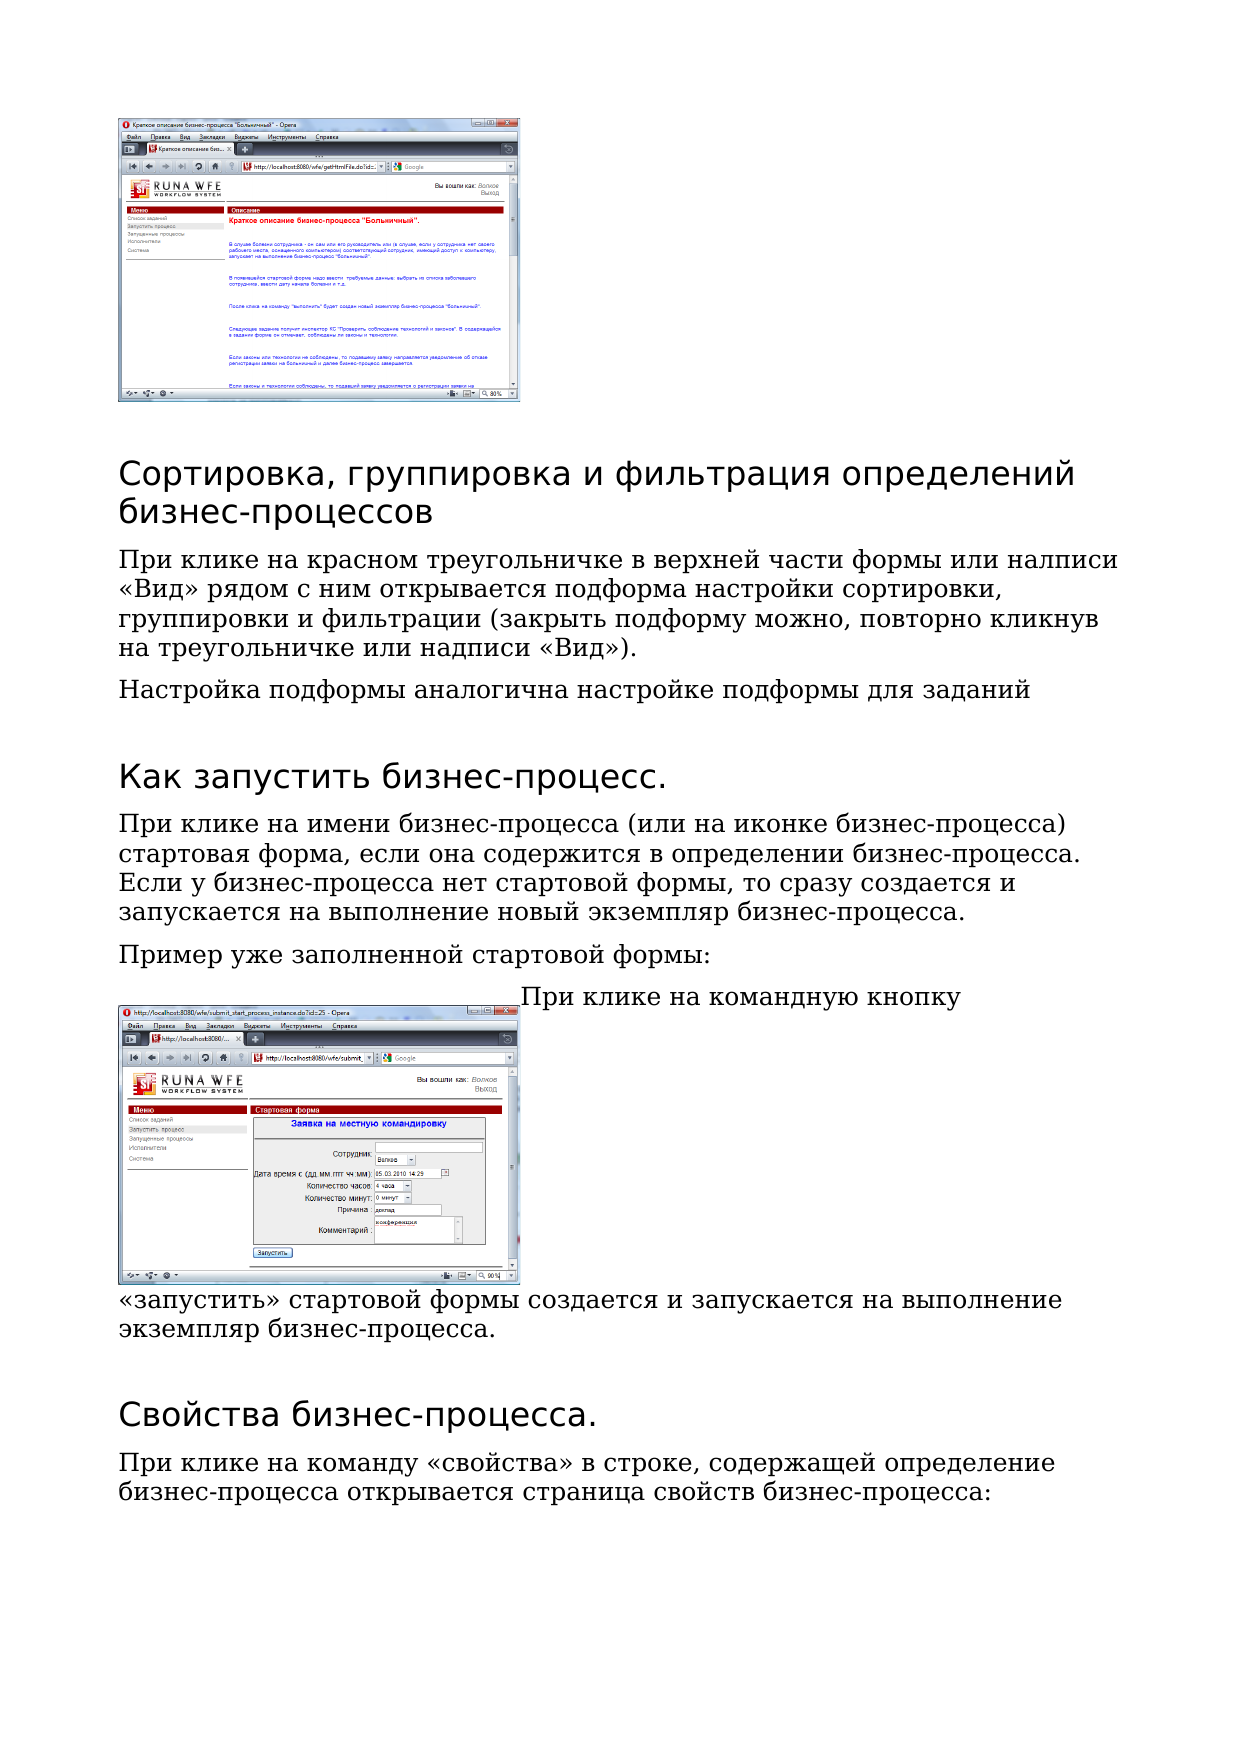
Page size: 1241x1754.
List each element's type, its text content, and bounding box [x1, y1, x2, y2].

text Настройка подформы аналогична настройке подформы для заданий [118, 676, 1122, 705]
text При клике на командную кнопку «запустить» стартовой формы создается и запускается на выполнение экземпляр бизнес-процесса. [118, 983, 1122, 1343]
text При клике на красном треугольничке в верхней части формы или налписи «Вид» рядом с ним открывается подформа настройки сортировки, группировки и фильтрации (закрыть подформу можно, повторно кликнув на треугольничке или надписи «Вид»). [118, 545, 1122, 662]
subtitle Сортировка, группировка и фильтрация определений бизнес-процессов [118, 454, 1122, 532]
text При клике на имени бизнес-процесса (или на иконке бизнес-процесса) стартовая форма, если она содержится в определении бизнес-процесса. Если у бизнес-процесса нет стартовой формы, то сразу создается и запускается на выполнение новый экземпляр бизнес-процесса. [118, 810, 1122, 926]
picture [118, 1005, 521, 1285]
text При клике на команду «свойства» в строке, содержащей определение бизнес-процесса открывается страница свойств бизнес-процесса: [118, 1448, 1122, 1506]
subtitle Свойства бизнес-процесса. [118, 1396, 1122, 1434]
subtitle Как запустить бизнес-процесс. [118, 757, 1122, 796]
text Пример уже заполненной стартовой формы: [118, 940, 1122, 969]
picture [118, 118, 521, 402]
